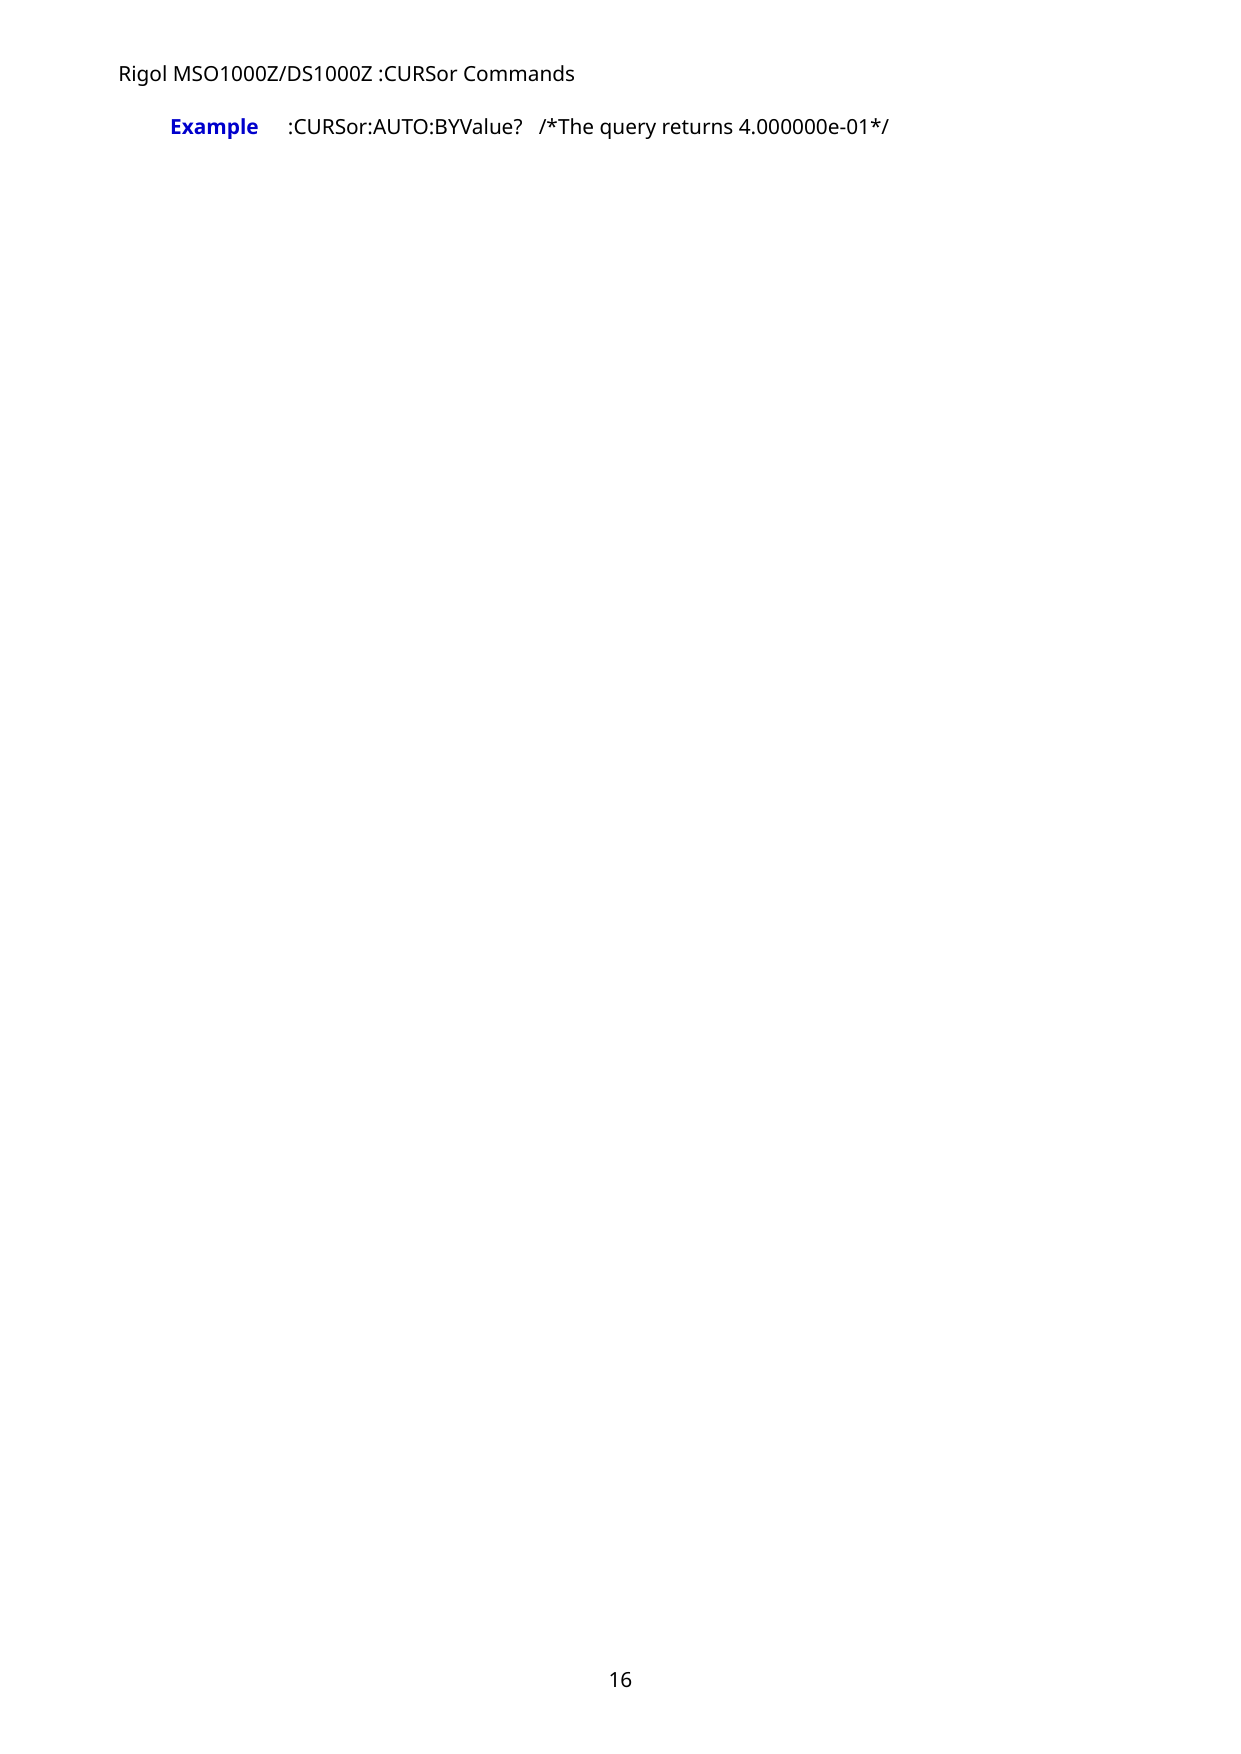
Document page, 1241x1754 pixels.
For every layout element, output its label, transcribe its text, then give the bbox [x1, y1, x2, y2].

table_cell Example [118, 106, 282, 146]
table_cell :CURSor:AUTO:BYValue? /*The query returns 4.000000e-01*/ [282, 106, 1122, 146]
